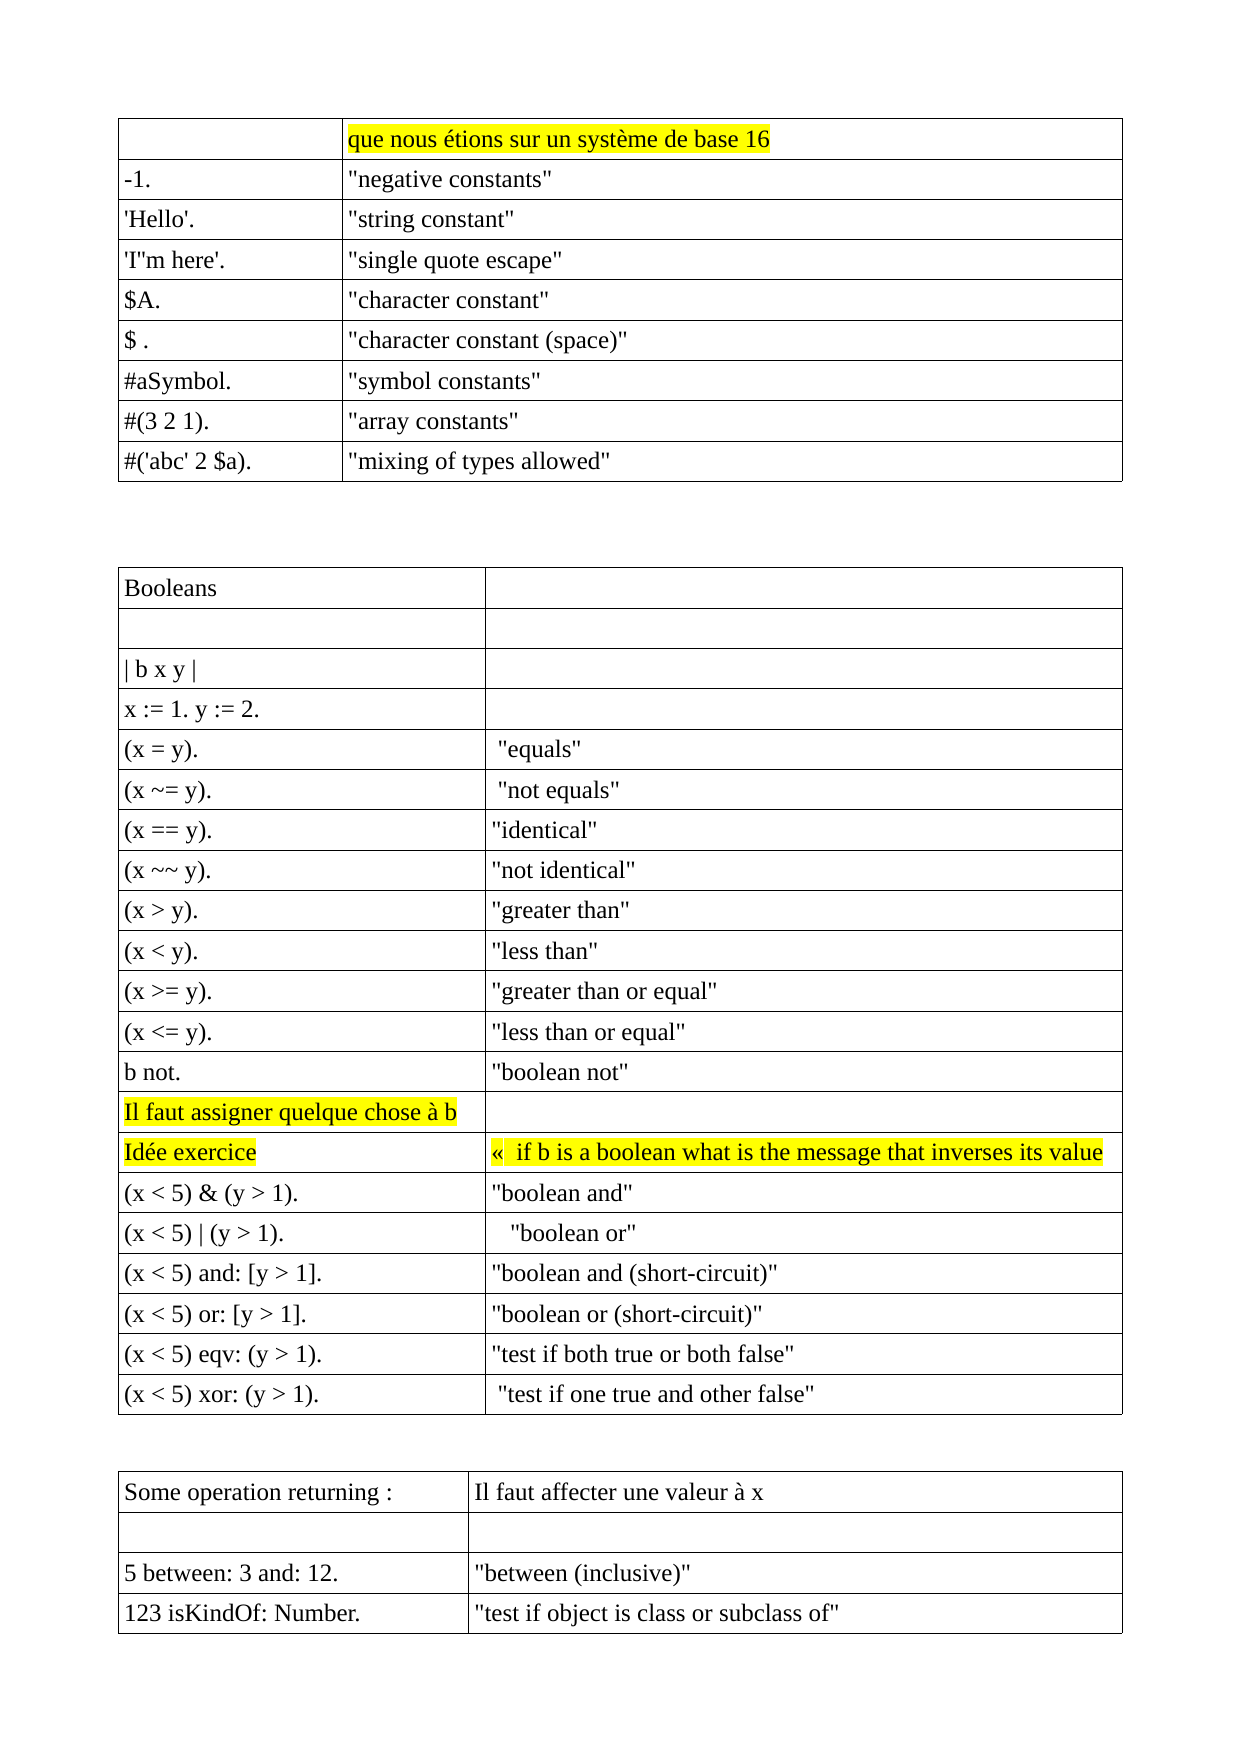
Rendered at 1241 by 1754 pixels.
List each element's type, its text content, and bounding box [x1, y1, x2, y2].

table_header Il faut affecter une valeur à x [469, 1472, 1122, 1512]
table_cell $ . [119, 321, 342, 360]
table_header [486, 568, 1122, 608]
table_cell (x < 5) | (y > 1). [119, 1213, 485, 1253]
table_cell 'I''m here'. [119, 240, 342, 279]
table_cell 123 isKindOf: Number. [119, 1594, 468, 1633]
table_header Booleans [119, 568, 485, 608]
table_cell "test if one true and other false" [486, 1375, 1122, 1414]
table_cell b not. [119, 1052, 485, 1091]
table_cell "single quote escape" [343, 240, 1122, 279]
table_cell "symbol constants" [343, 361, 1122, 400]
table_cell "mixing of types allowed" [343, 442, 1122, 481]
table_cell (x < 5) & (y > 1). [119, 1173, 485, 1212]
table_cell 5 between: 3 and: 12. [119, 1553, 468, 1592]
table_cell "identical" [486, 810, 1122, 849]
table_cell "boolean and (short-circuit)" [486, 1254, 1122, 1293]
table_cell "test if object is class or subclass of" [469, 1594, 1122, 1633]
table_cell (x < y). [119, 931, 485, 970]
table_cell [486, 1092, 1122, 1132]
table_cell "greater than" [486, 891, 1122, 930]
table_cell "array constants" [343, 401, 1122, 441]
table_cell (x < 5) and: [y > 1]. [119, 1254, 485, 1293]
table_cell "not equals" [486, 770, 1122, 809]
table_cell que nous étions sur un système de base 16 [343, 119, 1122, 158]
table_cell "test if both true or both false" [486, 1334, 1122, 1373]
table_cell [469, 1513, 1122, 1552]
table_cell (x ~= y). [119, 770, 485, 809]
table_cell [486, 689, 1122, 728]
table_cell "greater than or equal" [486, 971, 1122, 1011]
table_cell [486, 609, 1122, 648]
table_cell "boolean not" [486, 1052, 1122, 1091]
table_cell (x <= y). [119, 1012, 485, 1051]
table_cell | b x y | [119, 649, 485, 688]
table_cell #(3 2 1). [119, 401, 342, 441]
table_cell "less than" [486, 931, 1122, 970]
table_cell "character constant (space)" [343, 321, 1122, 360]
table_cell (x ~~ y). [119, 851, 485, 890]
table_cell [486, 649, 1122, 688]
table_cell x := 1. y := 2. [119, 689, 485, 728]
table_cell -1. [119, 160, 342, 199]
table_cell (x == y). [119, 810, 485, 849]
table_cell "character constant" [343, 280, 1122, 320]
table_cell "negative constants" [343, 160, 1122, 199]
table_cell Idée exercice [119, 1133, 485, 1172]
table_cell "string constant" [343, 200, 1122, 239]
table_cell (x < 5) or: [y > 1]. [119, 1294, 485, 1333]
table_cell #('abc' 2 $a). [119, 442, 342, 481]
table_cell "not identical" [486, 851, 1122, 890]
table_cell Il faut assigner quelque chose à b [119, 1092, 485, 1132]
table_cell [119, 119, 342, 158]
table_cell #aSymbol. [119, 361, 342, 400]
table_cell « if b is a boolean what is the message that inverses its value [486, 1133, 1122, 1172]
table_cell (x > y). [119, 891, 485, 930]
table_cell [119, 609, 485, 648]
table_cell "boolean or" [486, 1213, 1122, 1253]
table_cell $A. [119, 280, 342, 320]
table_cell "boolean or (short-circuit)" [486, 1294, 1122, 1333]
table_cell 'Hello'. [119, 200, 342, 239]
table_cell (x >= y). [119, 971, 485, 1011]
table_cell "boolean and" [486, 1173, 1122, 1212]
table_cell (x < 5) eqv: (y > 1). [119, 1334, 485, 1373]
table_header Some operation returning : [119, 1472, 468, 1512]
table_cell "less than or equal" [486, 1012, 1122, 1051]
table_cell (x < 5) xor: (y > 1). [119, 1375, 485, 1414]
table_cell [119, 1513, 468, 1552]
table_cell (x = y). [119, 730, 485, 769]
table_cell "between (inclusive)" [469, 1553, 1122, 1592]
table_cell "equals" [486, 730, 1122, 769]
